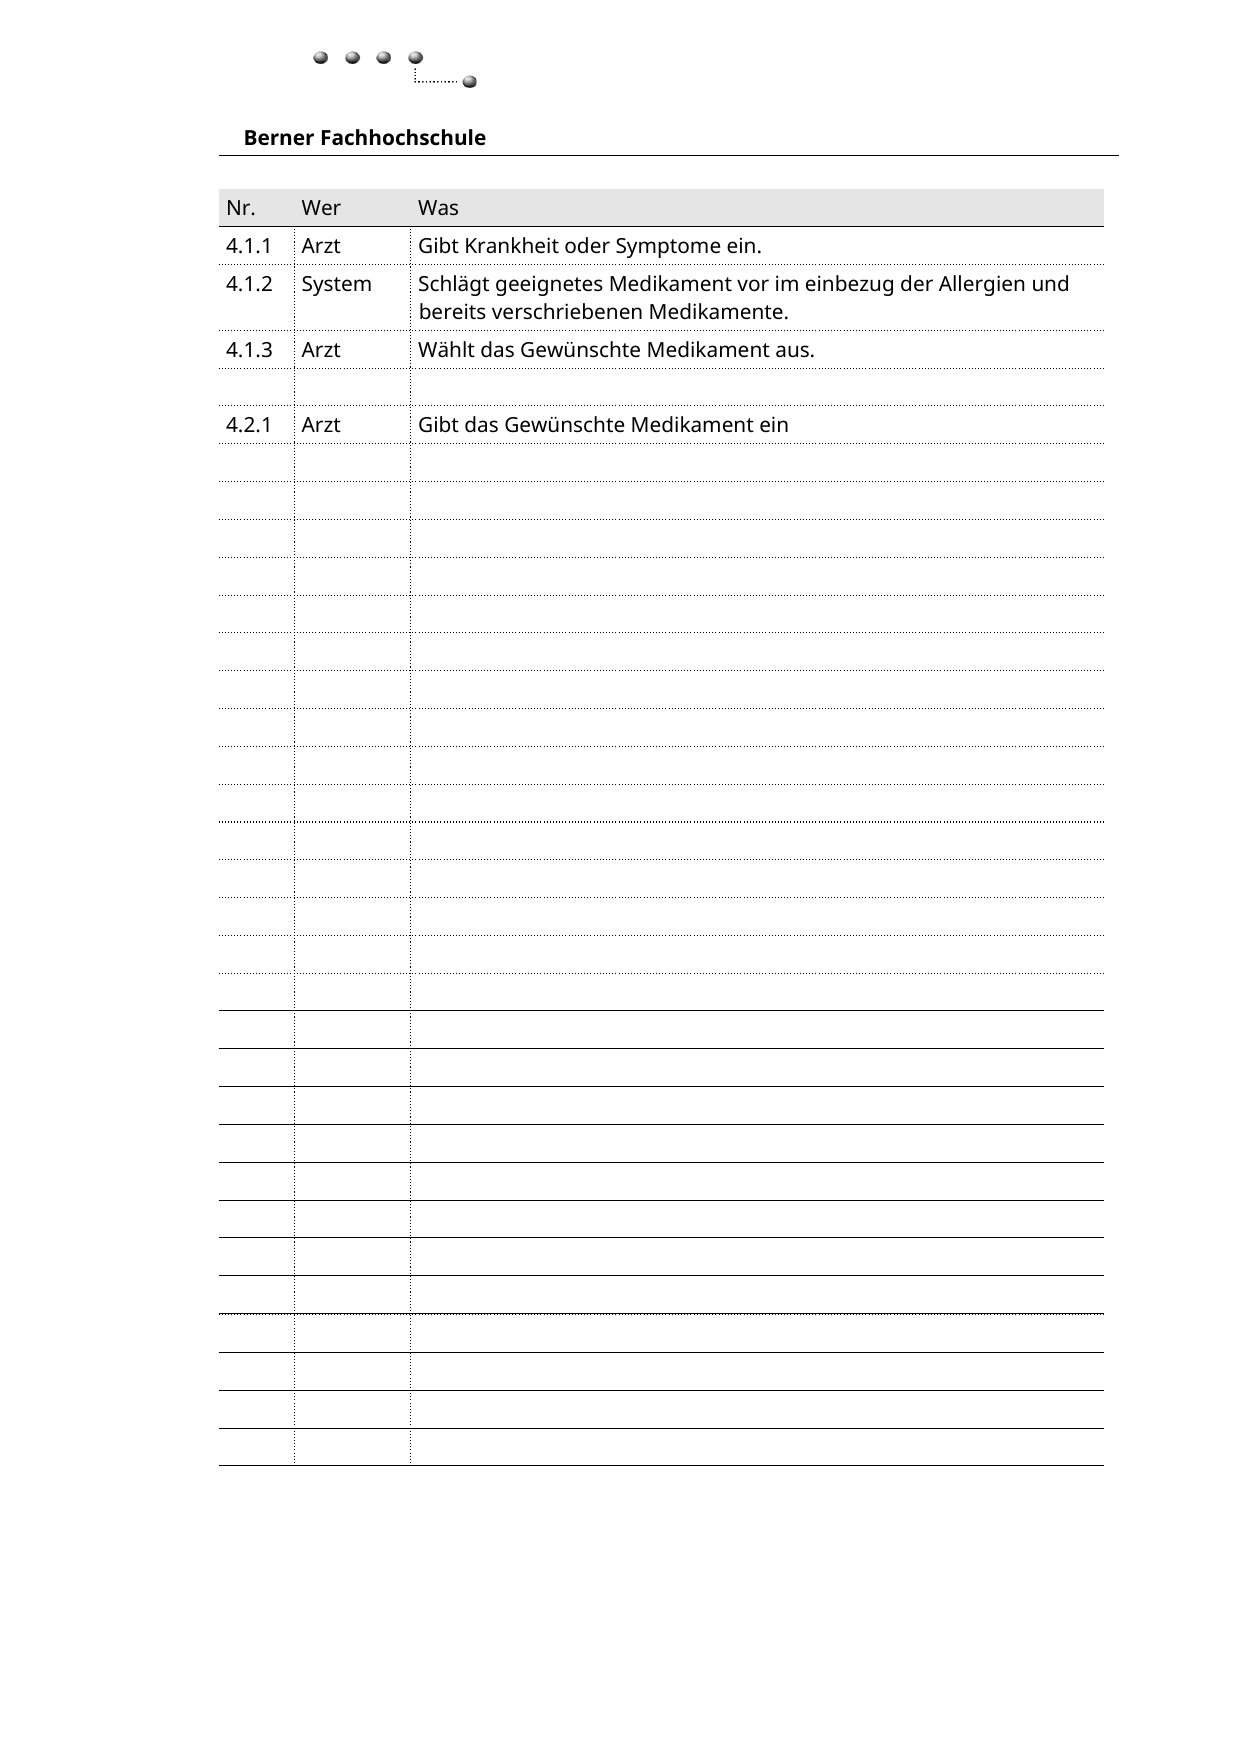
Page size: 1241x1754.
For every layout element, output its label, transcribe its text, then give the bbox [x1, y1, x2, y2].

table_cell [294, 368, 411, 405]
table_cell [219, 519, 294, 557]
table_cell [219, 1049, 294, 1086]
table_cell [294, 821, 411, 859]
table_cell [411, 443, 1104, 481]
table_header [411, 1314, 1104, 1352]
table_header Was [411, 189, 1104, 226]
table_cell [294, 443, 411, 481]
table_cell 4.1.1 [219, 227, 294, 263]
table_cell [411, 595, 1104, 632]
table_cell [411, 1011, 1104, 1048]
table_cell [219, 1238, 294, 1275]
table_cell [219, 973, 294, 1010]
table_cell [294, 746, 411, 783]
table_cell [294, 1049, 411, 1086]
table_cell [294, 632, 411, 670]
table_header Nr. [219, 189, 294, 226]
table_cell [411, 368, 1104, 405]
table_cell [219, 557, 294, 594]
table_cell [294, 1087, 411, 1124]
table_cell [219, 1125, 294, 1162]
table_header [294, 1314, 411, 1352]
table_cell [294, 897, 411, 935]
table_cell [411, 1125, 1104, 1162]
table_cell [294, 1125, 411, 1162]
table_cell [411, 897, 1104, 935]
table_cell [219, 1391, 294, 1427]
table_cell [411, 1391, 1104, 1427]
table_cell Wählt das Gewünschte Medikament aus. [411, 330, 1104, 368]
table_cell [411, 519, 1104, 557]
table_cell [294, 935, 411, 973]
table_cell System [294, 264, 411, 330]
table_cell 4.1.2 [219, 264, 294, 330]
table_cell [294, 708, 411, 746]
table_cell [294, 1201, 411, 1237]
table_cell [219, 1011, 294, 1048]
table_cell [294, 1238, 411, 1275]
table_cell [219, 1163, 294, 1199]
table_cell [411, 859, 1104, 897]
table_cell [219, 595, 294, 632]
table_cell [411, 1087, 1104, 1124]
table_cell Arzt [294, 405, 411, 443]
table_cell [411, 708, 1104, 746]
table_cell Gibt Krankheit oder Symptome ein. [411, 227, 1104, 263]
table_cell [411, 670, 1104, 708]
table_cell [294, 1353, 411, 1389]
table_cell [219, 368, 294, 405]
table_cell [219, 1353, 294, 1389]
table_cell [411, 746, 1104, 783]
table_cell [294, 595, 411, 632]
table_cell [294, 670, 411, 708]
table_header [219, 1314, 294, 1352]
table_cell [411, 821, 1104, 859]
table_cell [294, 1391, 411, 1427]
table_cell 4.2.1 [219, 405, 294, 443]
table_cell Schlägt geeignetes Medikament vor im einbezug der Allergien und bereits verschriebenen Medikamente. [411, 264, 1104, 330]
table_cell [219, 443, 294, 481]
table_cell [219, 670, 294, 708]
picture [313, 51, 477, 88]
table_cell [294, 1163, 411, 1199]
table_cell [294, 1011, 411, 1048]
table_cell [411, 1238, 1104, 1275]
table_cell [219, 935, 294, 973]
table_cell [294, 784, 411, 821]
table_cell [219, 1429, 294, 1465]
table_cell [294, 1276, 411, 1313]
table_cell 4.1.3 [219, 330, 294, 368]
table_cell [411, 973, 1104, 1010]
table_cell [219, 821, 294, 859]
table_cell Gibt das Gewünschte Medikament ein [411, 405, 1104, 443]
table_header Wer [294, 189, 411, 226]
table_cell [219, 632, 294, 670]
table_cell [294, 1429, 411, 1465]
table_cell [411, 1276, 1104, 1313]
table_cell [411, 1429, 1104, 1465]
table_cell [219, 1087, 294, 1124]
table_cell [411, 632, 1104, 670]
table_cell [411, 1163, 1104, 1199]
table_cell [219, 746, 294, 783]
table_cell [294, 557, 411, 594]
table_cell [294, 519, 411, 557]
table_cell [294, 973, 411, 1010]
table_cell [411, 481, 1104, 519]
table_cell [219, 708, 294, 746]
table_cell [411, 1353, 1104, 1389]
table_cell [219, 897, 294, 935]
table_cell [411, 1049, 1104, 1086]
table_cell [294, 481, 411, 519]
table_cell [219, 481, 294, 519]
table_cell Arzt [294, 227, 411, 263]
table_cell [219, 1276, 294, 1313]
table_cell [411, 1201, 1104, 1237]
table_cell [294, 859, 411, 897]
table_cell [411, 557, 1104, 594]
table_cell [219, 1201, 294, 1237]
table_cell [411, 935, 1104, 973]
table_cell [411, 784, 1104, 821]
table_cell Arzt [294, 330, 411, 368]
table_cell [219, 784, 294, 821]
table_cell [219, 859, 294, 897]
